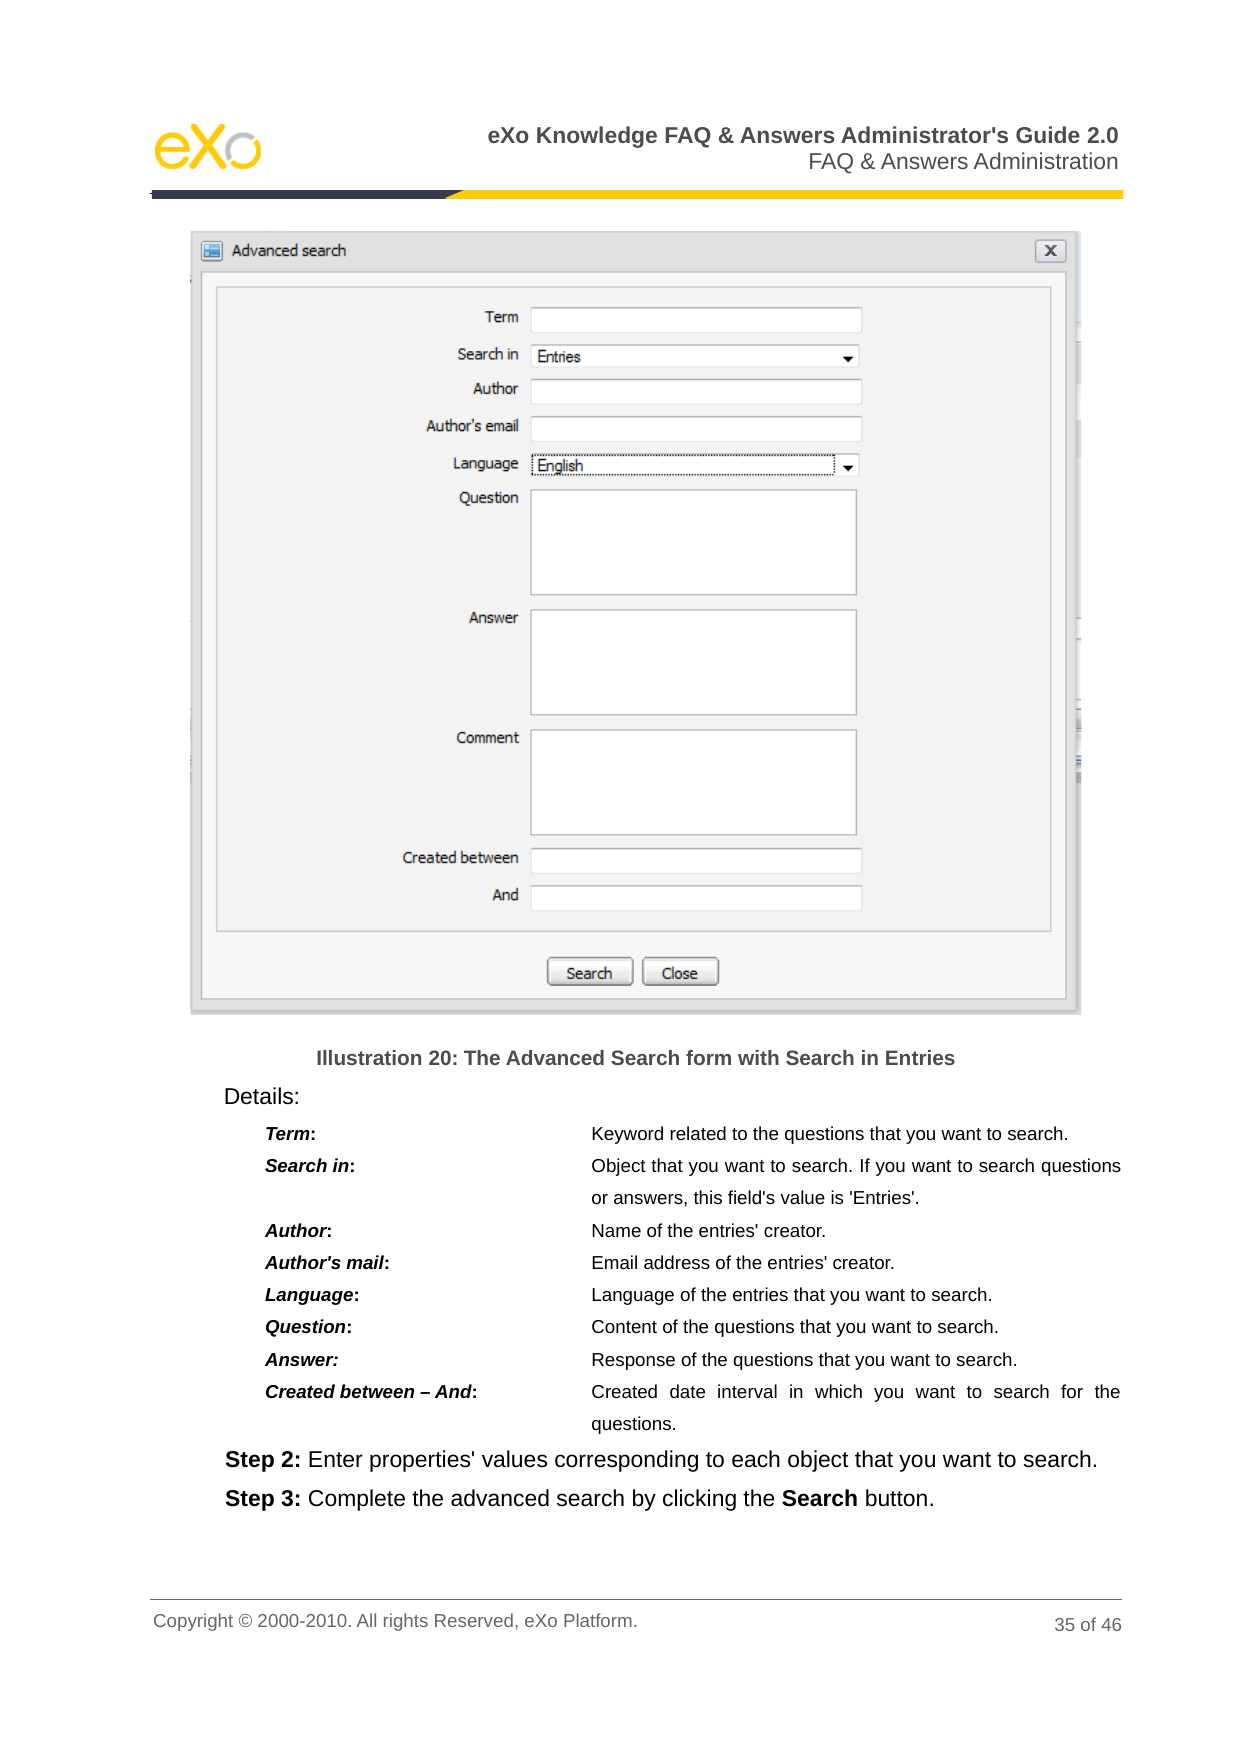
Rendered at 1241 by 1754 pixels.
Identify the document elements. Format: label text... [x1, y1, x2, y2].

text Author: Name of the entries' creator. [265, 1219, 1122, 1241]
text Created between – And: Created date interval in which you want to search for the questions. [265, 1381, 1122, 1435]
picture [155, 123, 262, 170]
text Author's mail: Email address of the entries' creator. [265, 1252, 1122, 1273]
text Illustration 20: The Advanced Search form with Search in Entries [190, 1015, 1081, 1070]
text Question: Content of the questions that you want to search. [265, 1316, 1122, 1338]
text Details: [190, 223, 1122, 1109]
text Term: Keyword related to the questions that you want to search. [265, 1123, 1122, 1144]
picture [190, 231, 1082, 1015]
text Search in: Object that you want to search. If you want to search questions or answers, this field's value is 'Entries'. [265, 1155, 1122, 1209]
list Step 2: Enter properties' values corresponding to each object that you want to search. [187, 1446, 1122, 1472]
text Answer: Response of the questions that you want to search. [265, 1349, 1122, 1370]
list Step 3: Complete the advanced search by clicking the Search button. [187, 1485, 1122, 1511]
picture [151, 190, 1124, 199]
text Language: Language of the entries that you want to search. [265, 1284, 1122, 1306]
